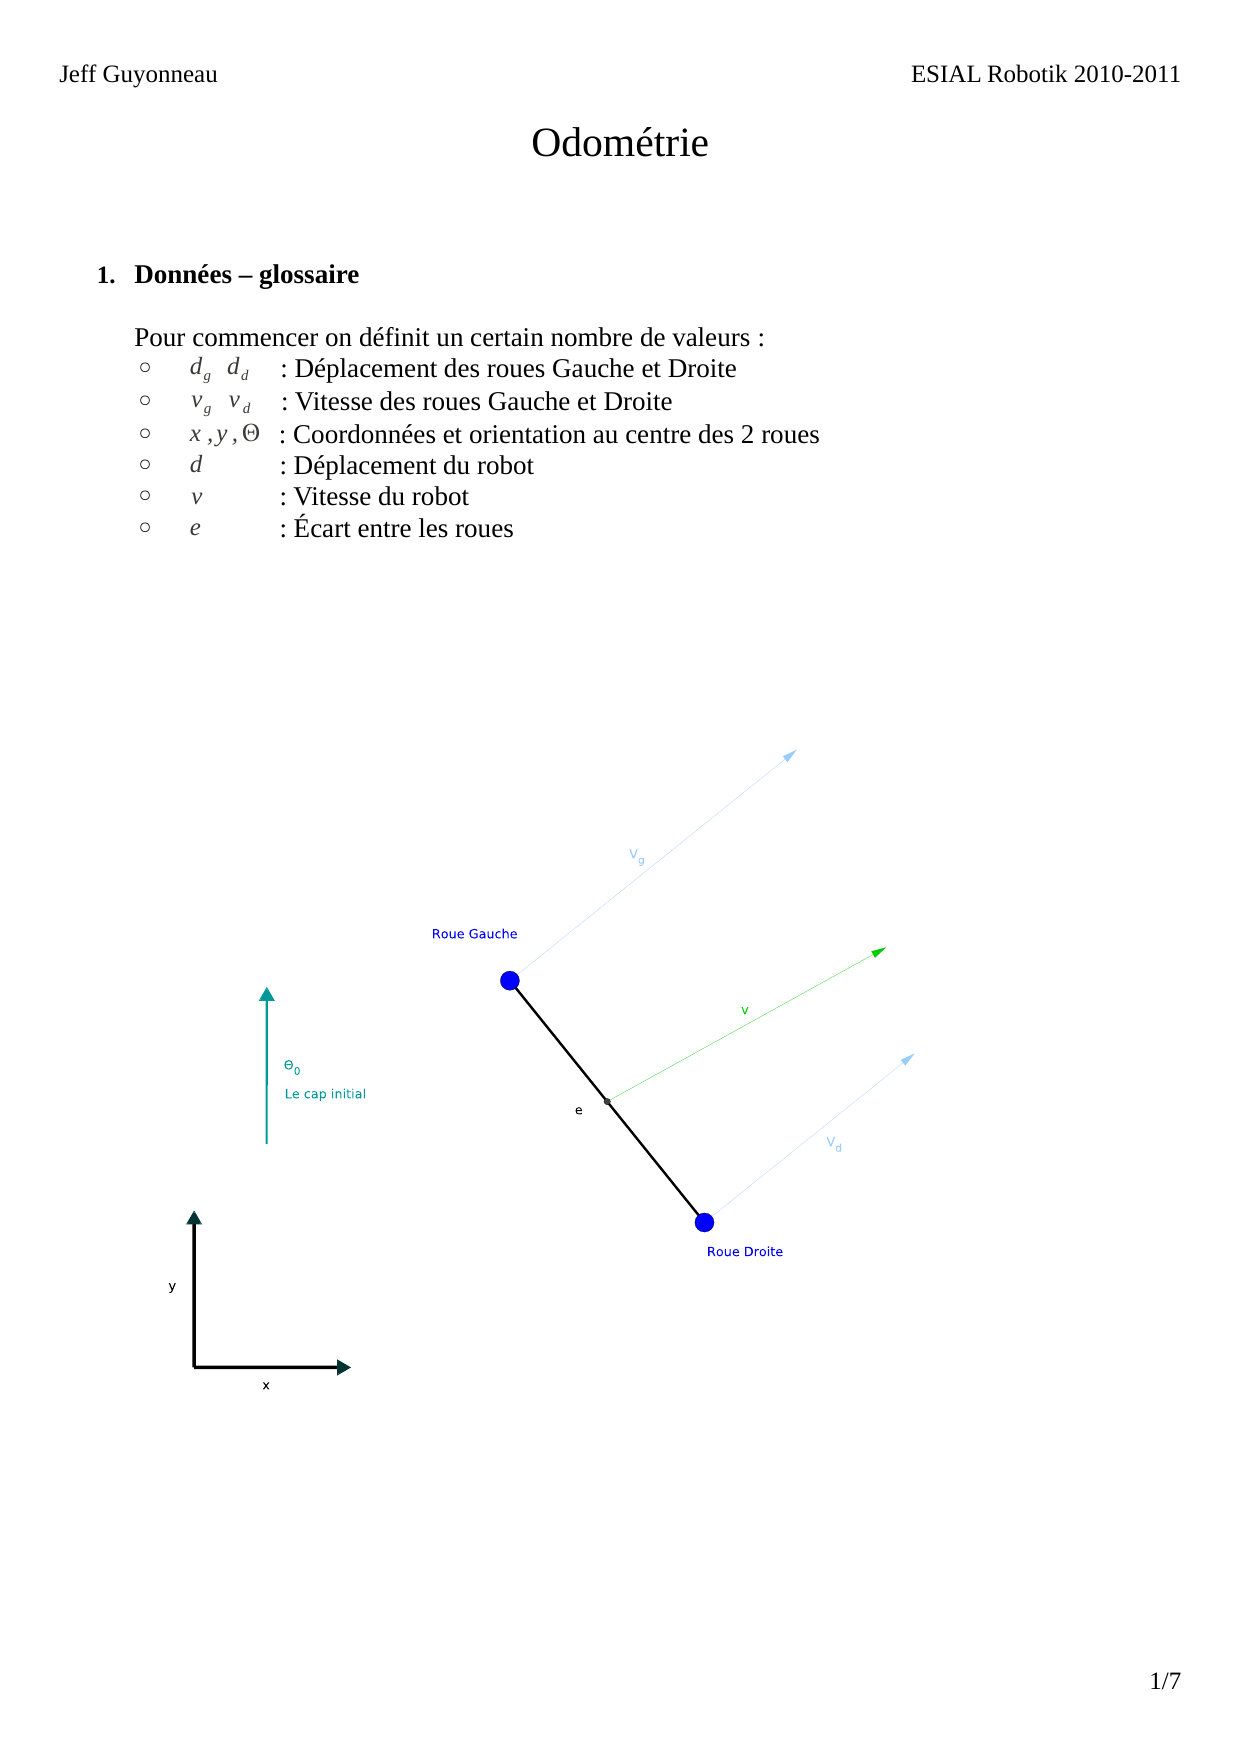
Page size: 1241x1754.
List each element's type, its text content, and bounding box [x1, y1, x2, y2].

list : Écart entre les roues [134, 512, 1181, 578]
list : Coordonnées et orientation au centre des 2 roues [134, 418, 1181, 449]
text Odométrie [59, 117, 1181, 165]
list : Déplacement du robot [134, 449, 1181, 481]
list : Vitesse des roues Gauche et Droite [134, 385, 1181, 418]
list : Déplacement des roues Gauche et Droite [134, 352, 1181, 385]
list : Vitesse du robot [134, 481, 1181, 512]
list Données – glossaire Pour commencer on définit un certain nombre de valeurs : [97, 259, 1181, 352]
list [134, 1531, 1181, 1625]
